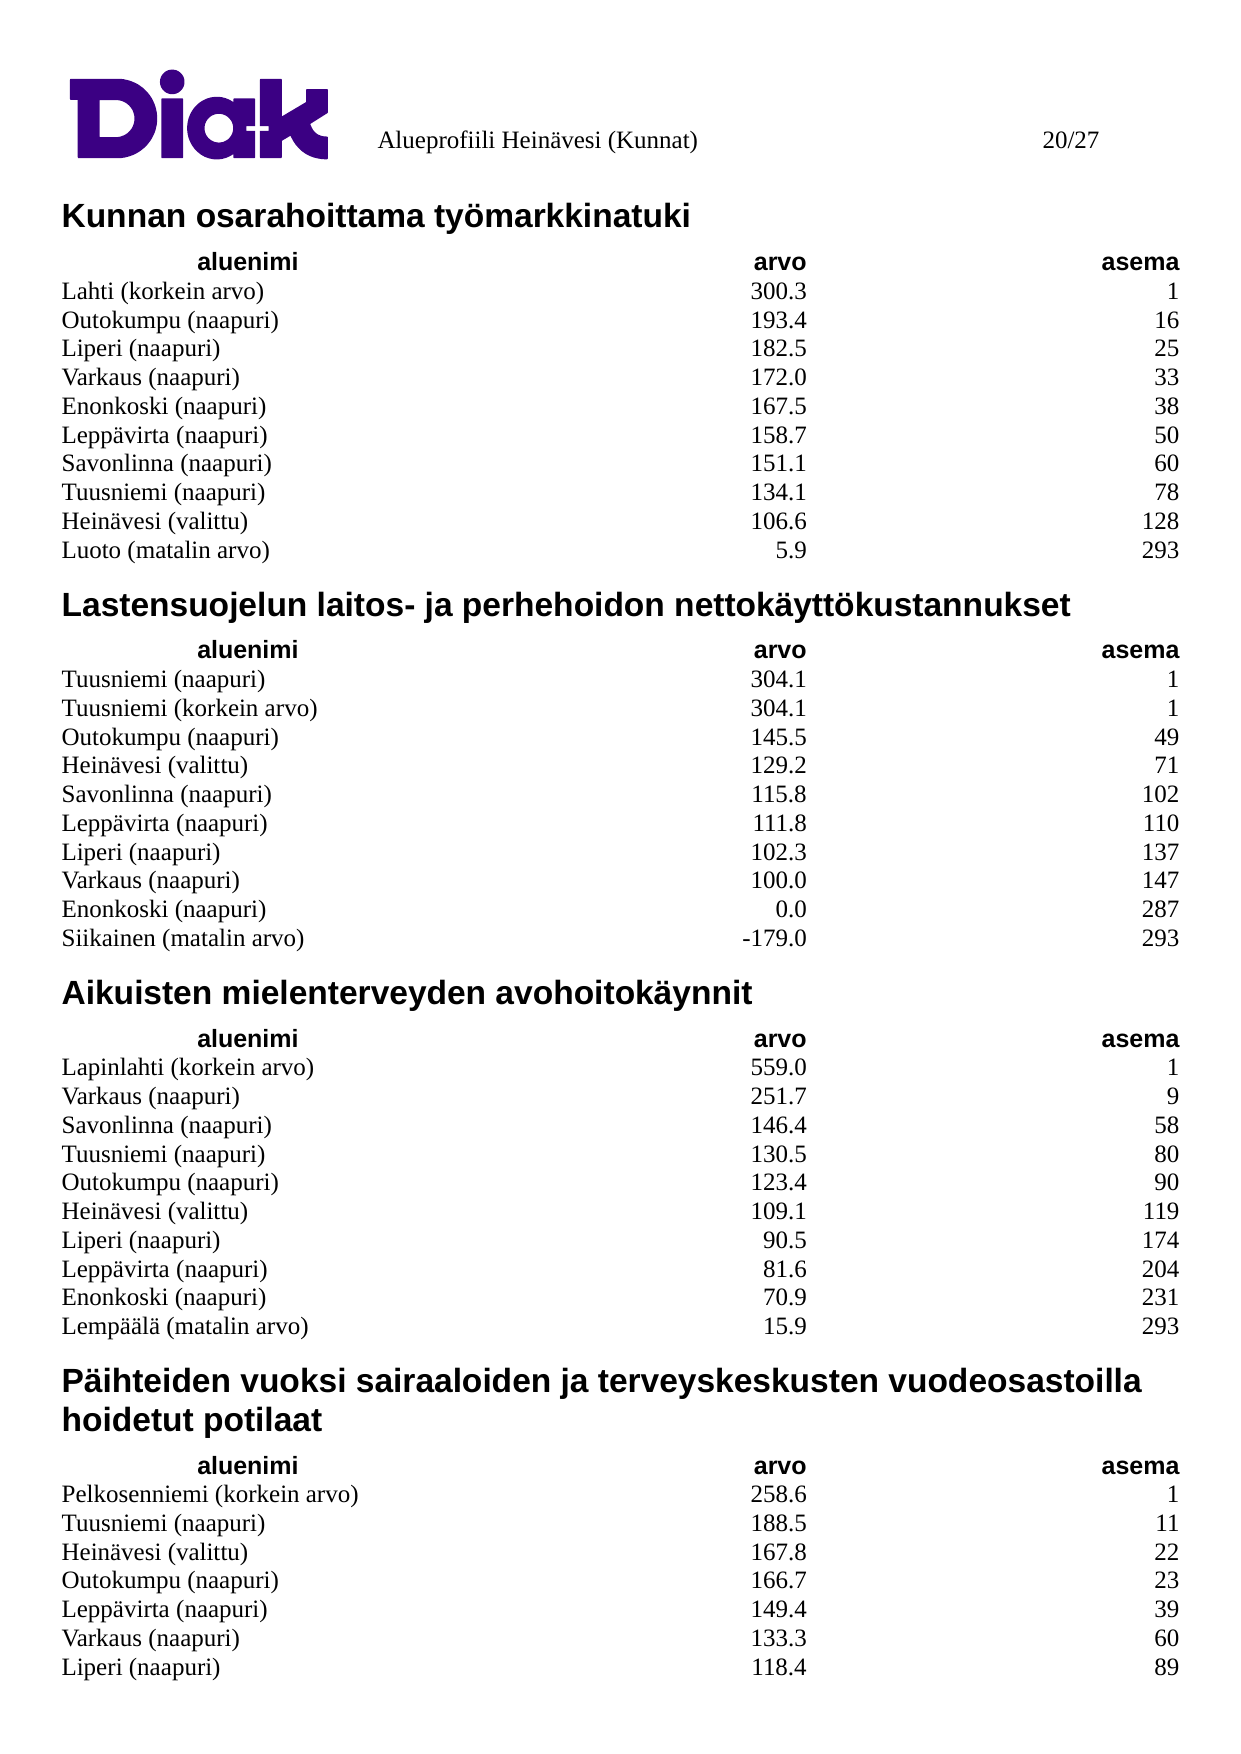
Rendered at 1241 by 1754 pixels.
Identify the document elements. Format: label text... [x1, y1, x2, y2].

table_header asema [806, 1451, 1179, 1479]
table_cell 106.6 [434, 506, 806, 535]
table_cell 300.3 [434, 276, 806, 305]
table_cell 559.0 [434, 1053, 806, 1081]
table_cell 293 [806, 535, 1179, 563]
table_header aluenimi [61, 1024, 434, 1052]
table_cell 167.5 [434, 391, 806, 420]
table_cell 90.5 [434, 1225, 806, 1254]
table_cell 60 [806, 449, 1179, 477]
table_cell 39 [806, 1594, 1179, 1623]
table_cell Tuusniemi (naapuri) [61, 1139, 434, 1167]
table_cell 102.3 [434, 837, 806, 866]
table_header aluenimi [61, 1451, 434, 1479]
table_cell Heinävesi (valittu) [61, 1196, 434, 1225]
table_cell Outokumpu (naapuri) [61, 722, 434, 751]
table_cell 60 [806, 1623, 1179, 1652]
table_cell Heinävesi (valittu) [61, 506, 434, 535]
table_header arvo [434, 636, 806, 664]
table_cell 123.4 [434, 1168, 806, 1196]
table_cell 15.9 [434, 1311, 806, 1340]
table_cell 1 [806, 1479, 1179, 1508]
table_cell 33 [806, 362, 1179, 391]
table_cell Liperi (naapuri) [61, 1652, 434, 1681]
table_cell Pelkosenniemi (korkein arvo) [61, 1479, 434, 1508]
table_cell 293 [806, 923, 1179, 952]
table_cell 81.6 [434, 1254, 806, 1282]
table_cell Tuusniemi (korkein arvo) [61, 693, 434, 722]
table_cell 172.0 [434, 362, 806, 391]
table_cell 58 [806, 1110, 1179, 1139]
table_cell 0.0 [434, 894, 806, 923]
table_cell 1 [806, 664, 1179, 693]
table_cell 109.1 [434, 1196, 806, 1225]
table_cell 78 [806, 477, 1179, 506]
subtitle Päihteiden vuoksi sairaaloiden ja terveyskeskusten vuodeosastoilla hoidetut potilaat [61, 1361, 1179, 1438]
table_cell 129.2 [434, 751, 806, 779]
table_cell 9 [806, 1081, 1179, 1110]
table_cell 304.1 [434, 693, 806, 722]
table_cell 115.8 [434, 779, 806, 808]
table_cell Savonlinna (naapuri) [61, 779, 434, 808]
table_cell Savonlinna (naapuri) [61, 449, 434, 477]
table_cell Leppävirta (naapuri) [61, 1254, 434, 1282]
table_cell Tuusniemi (naapuri) [61, 664, 434, 693]
table_cell Outokumpu (naapuri) [61, 305, 434, 333]
table_cell Lempäälä (matalin arvo) [61, 1311, 434, 1340]
table_cell Leppävirta (naapuri) [61, 808, 434, 837]
table_cell Liperi (naapuri) [61, 837, 434, 866]
table_cell 251.7 [434, 1081, 806, 1110]
table_cell 137 [806, 837, 1179, 866]
table_cell 111.8 [434, 808, 806, 837]
table_cell 89 [806, 1652, 1179, 1681]
table_cell 11 [806, 1508, 1179, 1537]
table_header arvo [434, 1451, 806, 1479]
table_cell Outokumpu (naapuri) [61, 1566, 434, 1594]
table_cell 128 [806, 506, 1179, 535]
table_cell 119 [806, 1196, 1179, 1225]
table_cell 146.4 [434, 1110, 806, 1139]
table_cell 38 [806, 391, 1179, 420]
table_cell Savonlinna (naapuri) [61, 1110, 434, 1139]
table_cell 1 [806, 693, 1179, 722]
table_header asema [806, 1024, 1179, 1052]
table_cell Varkaus (naapuri) [61, 1623, 434, 1652]
table_header asema [806, 636, 1179, 664]
table_cell 147 [806, 866, 1179, 894]
subtitle Lastensuojelun laitos- ja perhehoidon nettokäyttökustannukset [61, 584, 1179, 623]
table_cell 50 [806, 420, 1179, 448]
table_cell Varkaus (naapuri) [61, 866, 434, 894]
table_cell 166.7 [434, 1566, 806, 1594]
table_cell 110 [806, 808, 1179, 837]
table_cell 188.5 [434, 1508, 806, 1537]
table_cell Enonkoski (naapuri) [61, 1283, 434, 1311]
table_cell 145.5 [434, 722, 806, 751]
table_cell 49 [806, 722, 1179, 751]
table_cell 1 [806, 1053, 1179, 1081]
table_cell 1 [806, 276, 1179, 305]
table_cell 70.9 [434, 1283, 806, 1311]
table_cell Heinävesi (valittu) [61, 1537, 434, 1566]
table_cell 90 [806, 1168, 1179, 1196]
table_cell Tuusniemi (naapuri) [61, 1508, 434, 1537]
table_cell Siikainen (matalin arvo) [61, 923, 434, 952]
table_cell Lapinlahti (korkein arvo) [61, 1053, 434, 1081]
table_cell 167.8 [434, 1537, 806, 1566]
table_cell Varkaus (naapuri) [61, 1081, 434, 1110]
table_cell Heinävesi (valittu) [61, 751, 434, 779]
table_cell 293 [806, 1311, 1179, 1340]
table_cell 22 [806, 1537, 1179, 1566]
table_cell 182.5 [434, 334, 806, 362]
table_cell 130.5 [434, 1139, 806, 1167]
table_cell 100.0 [434, 866, 806, 894]
table_cell 158.7 [434, 420, 806, 448]
table_cell 80 [806, 1139, 1179, 1167]
table_cell 134.1 [434, 477, 806, 506]
table_header asema [806, 247, 1179, 276]
table_header arvo [434, 247, 806, 276]
table_cell 149.4 [434, 1594, 806, 1623]
table_cell 25 [806, 334, 1179, 362]
table_cell 204 [806, 1254, 1179, 1282]
table_cell Enonkoski (naapuri) [61, 894, 434, 923]
table_cell Outokumpu (naapuri) [61, 1168, 434, 1196]
table_cell Luoto (matalin arvo) [61, 535, 434, 563]
table_cell 5.9 [434, 535, 806, 563]
table_cell 174 [806, 1225, 1179, 1254]
table_cell Leppävirta (naapuri) [61, 1594, 434, 1623]
table_cell -179.0 [434, 923, 806, 952]
table_cell Enonkoski (naapuri) [61, 391, 434, 420]
table_cell 133.3 [434, 1623, 806, 1652]
table_cell 23 [806, 1566, 1179, 1594]
subtitle Kunnan osarahoittama työmarkkinatuki [61, 196, 1179, 235]
table_cell 193.4 [434, 305, 806, 333]
table_cell 71 [806, 751, 1179, 779]
table_cell Tuusniemi (naapuri) [61, 477, 434, 506]
table_cell 258.6 [434, 1479, 806, 1508]
table_header arvo [434, 1024, 806, 1052]
table_cell Liperi (naapuri) [61, 1225, 434, 1254]
table_cell Liperi (naapuri) [61, 334, 434, 362]
table_cell 102 [806, 779, 1179, 808]
table_header aluenimi [61, 247, 434, 276]
table_cell Lahti (korkein arvo) [61, 276, 434, 305]
table_cell 16 [806, 305, 1179, 333]
table_cell Varkaus (naapuri) [61, 362, 434, 391]
table_header aluenimi [61, 636, 434, 664]
table_cell 287 [806, 894, 1179, 923]
subtitle Aikuisten mielenterveyden avohoitokäynnit [61, 973, 1179, 1011]
table_cell 118.4 [434, 1652, 806, 1681]
table_cell 151.1 [434, 449, 806, 477]
table_cell 304.1 [434, 664, 806, 693]
table_cell Leppävirta (naapuri) [61, 420, 434, 448]
table_cell 231 [806, 1283, 1179, 1311]
